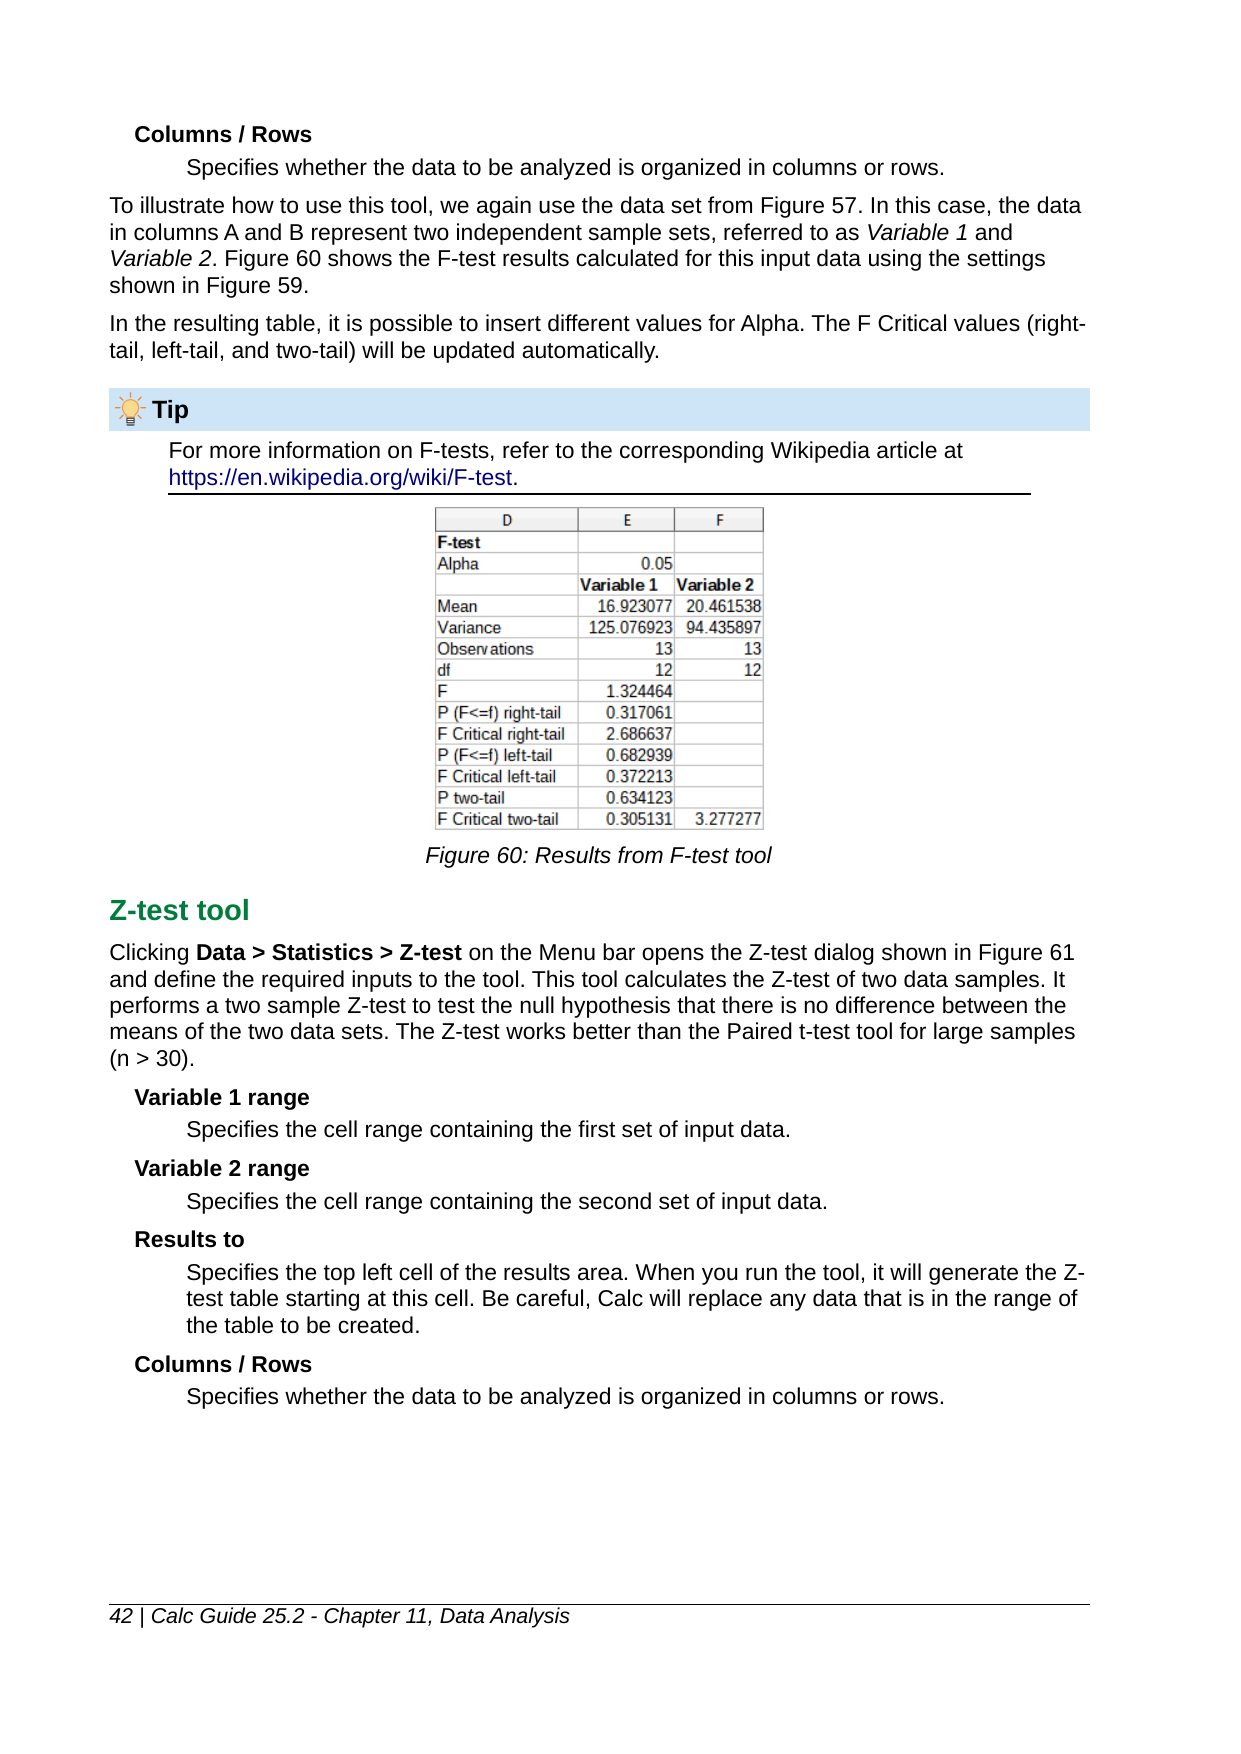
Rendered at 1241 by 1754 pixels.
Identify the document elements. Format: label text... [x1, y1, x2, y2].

text To illustrate how to use this tool, we again use the data set from Figure 57. In this case, the data in columns A and B represent two independent sample sets, referred to as Variable 1 and Variable 2. Figure 60 shows the F-test results calculated for this input data using the settings shown in Figure 59. [109, 192, 1090, 298]
picture [435, 507, 764, 830]
text Variable 1 range [134, 1083, 1090, 1110]
text Results to [134, 1226, 1090, 1253]
text Figure 60: Results from F-test tool [425, 842, 774, 868]
text Columns / Rows [134, 1351, 1090, 1377]
text In the resulting table, it is possible to insert different values for Alpha. The F Critical values (right-tail, left-tail, and two-tail) will be updated automatically. [109, 310, 1090, 363]
text Specifies the cell range containing the second set of input data. [186, 1188, 1090, 1214]
text Specifies whether the data to be analyzed is organized in columns or rows. [186, 154, 1090, 180]
text Specifies the top left cell of the results area. When you run the tool, it will generate the Z-test table starting at this cell. Be careful, Calc will replace any data that is in the range of the table to be created. [186, 1259, 1090, 1338]
text Specifies the cell range containing the first set of input data. [186, 1116, 1090, 1142]
subtitle Z-test tool [109, 893, 1090, 927]
list Clicking Data > Statistics > Z-test on the Menu bar opens the Z-test dialog shown in Figure 61 and define the required inputs to the tool. This tool calculates the Z-test of two data samples. It performs a two sample Z-test to test the null hypothesis that there is no difference between the means of the two data sets. The Z-test works better than the Paired t-test tool for large samples (n > 30). [109, 939, 1090, 1071]
text Columns / Rows [134, 121, 1090, 147]
subtitle Tip [109, 388, 1090, 431]
text For more information on F-tests, refer to the corresponding Wikipedia article at https://en.wikipedia.org/wiki/F-test. [168, 437, 1031, 493]
text Specifies whether the data to be analyzed is organized in columns or rows. [186, 1383, 1090, 1409]
text Variable 2 range [134, 1155, 1090, 1181]
